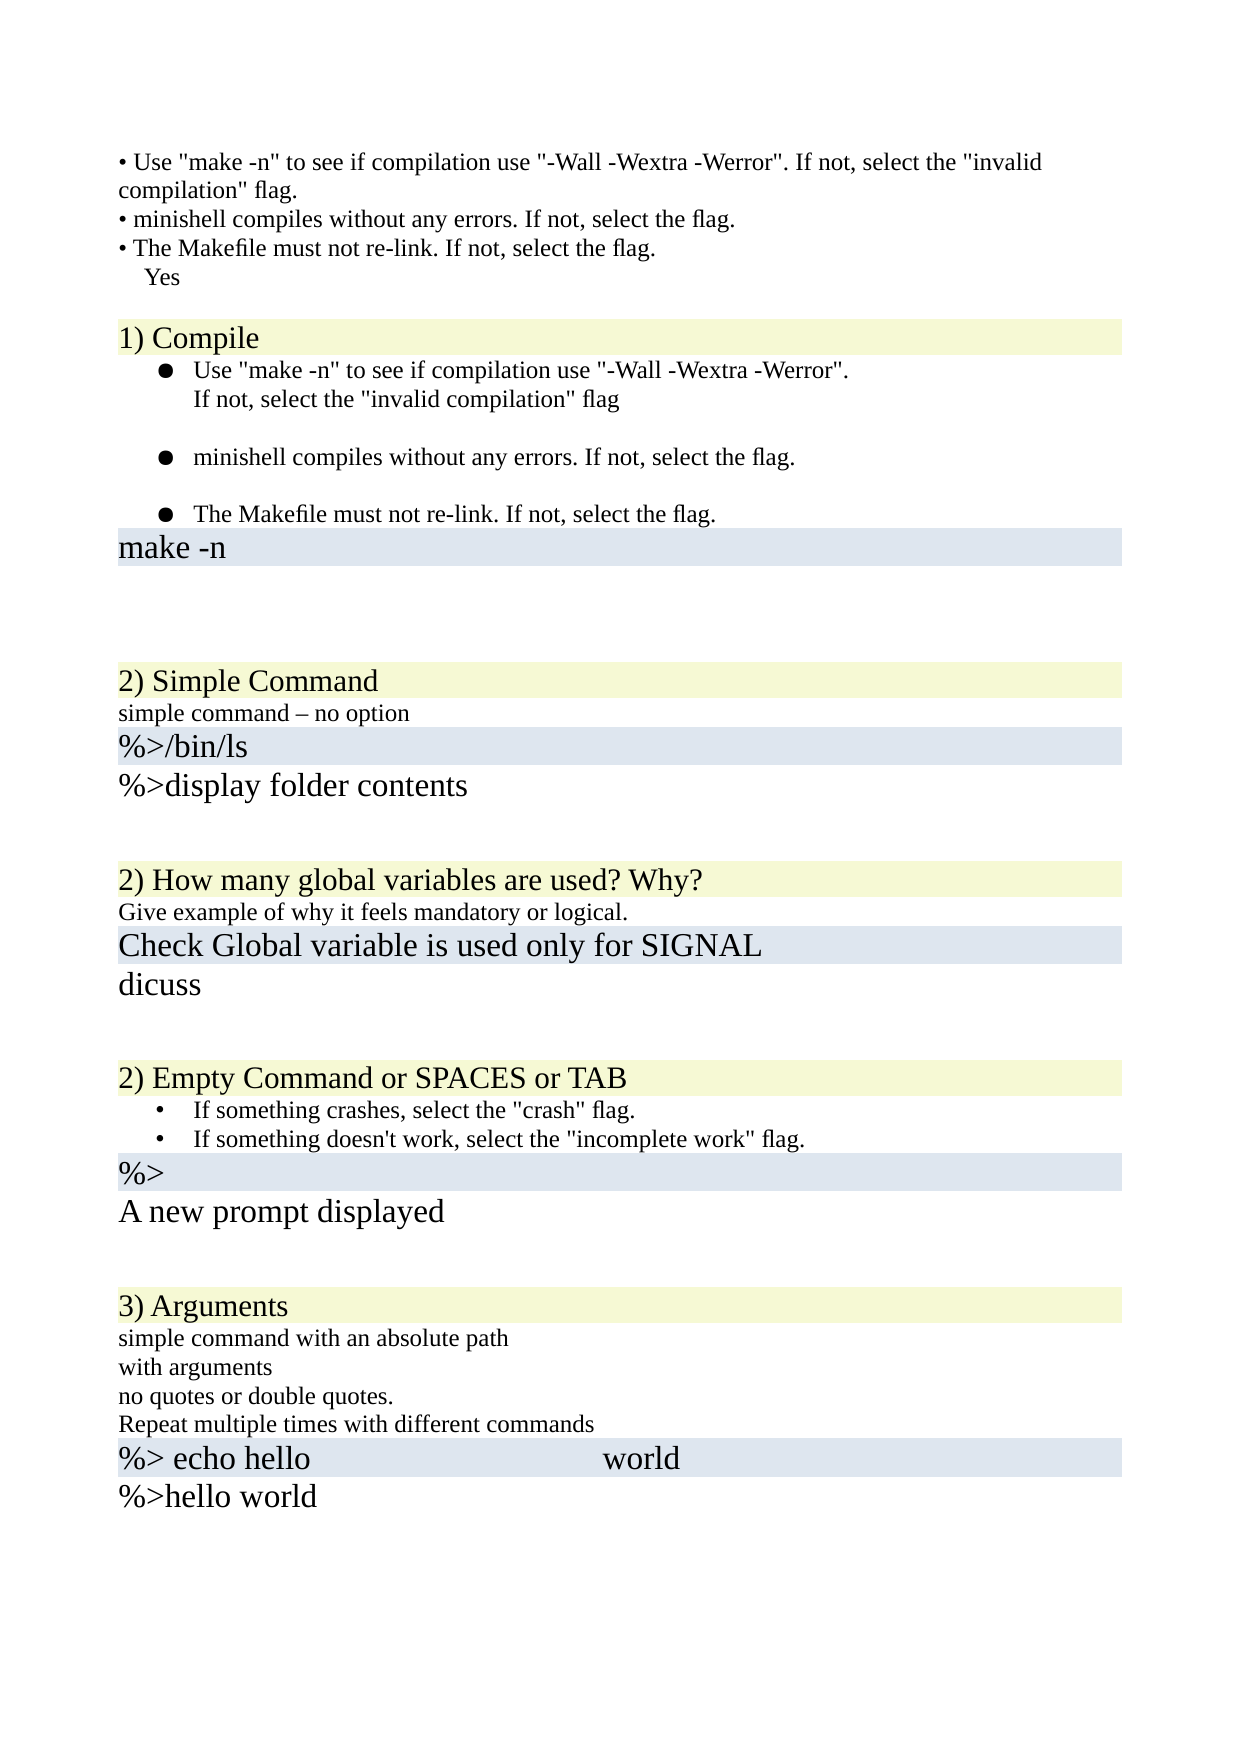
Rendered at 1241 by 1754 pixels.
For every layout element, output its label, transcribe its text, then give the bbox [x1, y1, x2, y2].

table_cell dicuss [118, 964, 1122, 1002]
table_cell %>hello world [118, 1477, 1122, 1515]
table_cell make -n [118, 528, 1122, 566]
text • minishell compiles without any errors. If not, select the ﬂag. [118, 204, 1122, 233]
table_cell If something crashes, select the "crash" ﬂag. If something doesn't work, select the "incomplete work" ﬂag. [118, 1096, 1122, 1153]
table_header 2) How many global variables are used? Why? [118, 861, 1122, 897]
table_cell %> [118, 1153, 1122, 1191]
table_cell simple command – no option [118, 698, 1122, 727]
table_cell Use "make -n" to see if compilation use "-Wall -Wextra -Werror". If not, select the "invalid compilation" ﬂag minishell compiles without any errors. If not, select the ﬂag. The Makeﬁle must not re-link. If not, select the ﬂag. [118, 355, 1122, 528]
table_cell %>display folder contents [118, 765, 1122, 803]
table_cell Give example of why it feels mandatory or logical. [118, 897, 1122, 926]
table_cell %>/bin/ls [118, 727, 1122, 765]
table_cell %> echo hello world [118, 1438, 1122, 1477]
table_cell [118, 566, 1122, 604]
table_header 2) Simple Command [118, 662, 1122, 698]
table_header 2) Empty Command or SPACES or TAB [118, 1060, 1122, 1096]
table_cell A new prompt displayed [118, 1191, 1122, 1230]
table_header 3) Arguments [118, 1287, 1122, 1323]
text • Use "make -n" to see if compilation use "-Wall -Wextra -Werror". If not, select the "invalid [118, 147, 1122, 176]
table_cell Check Global variable is used only for SIGNAL [118, 926, 1122, 964]
table_cell simple command with an absolute path with arguments no quotes or double quotes. Repeat multiple times with different commands [118, 1323, 1122, 1438]
text • The Makeﬁle must not re-link. If not, select the ﬂag. [118, 233, 1122, 262]
table_header 1) Compile [118, 319, 1122, 355]
text  Yes [118, 262, 1122, 291]
text compilation" ﬂag. [118, 176, 1122, 204]
